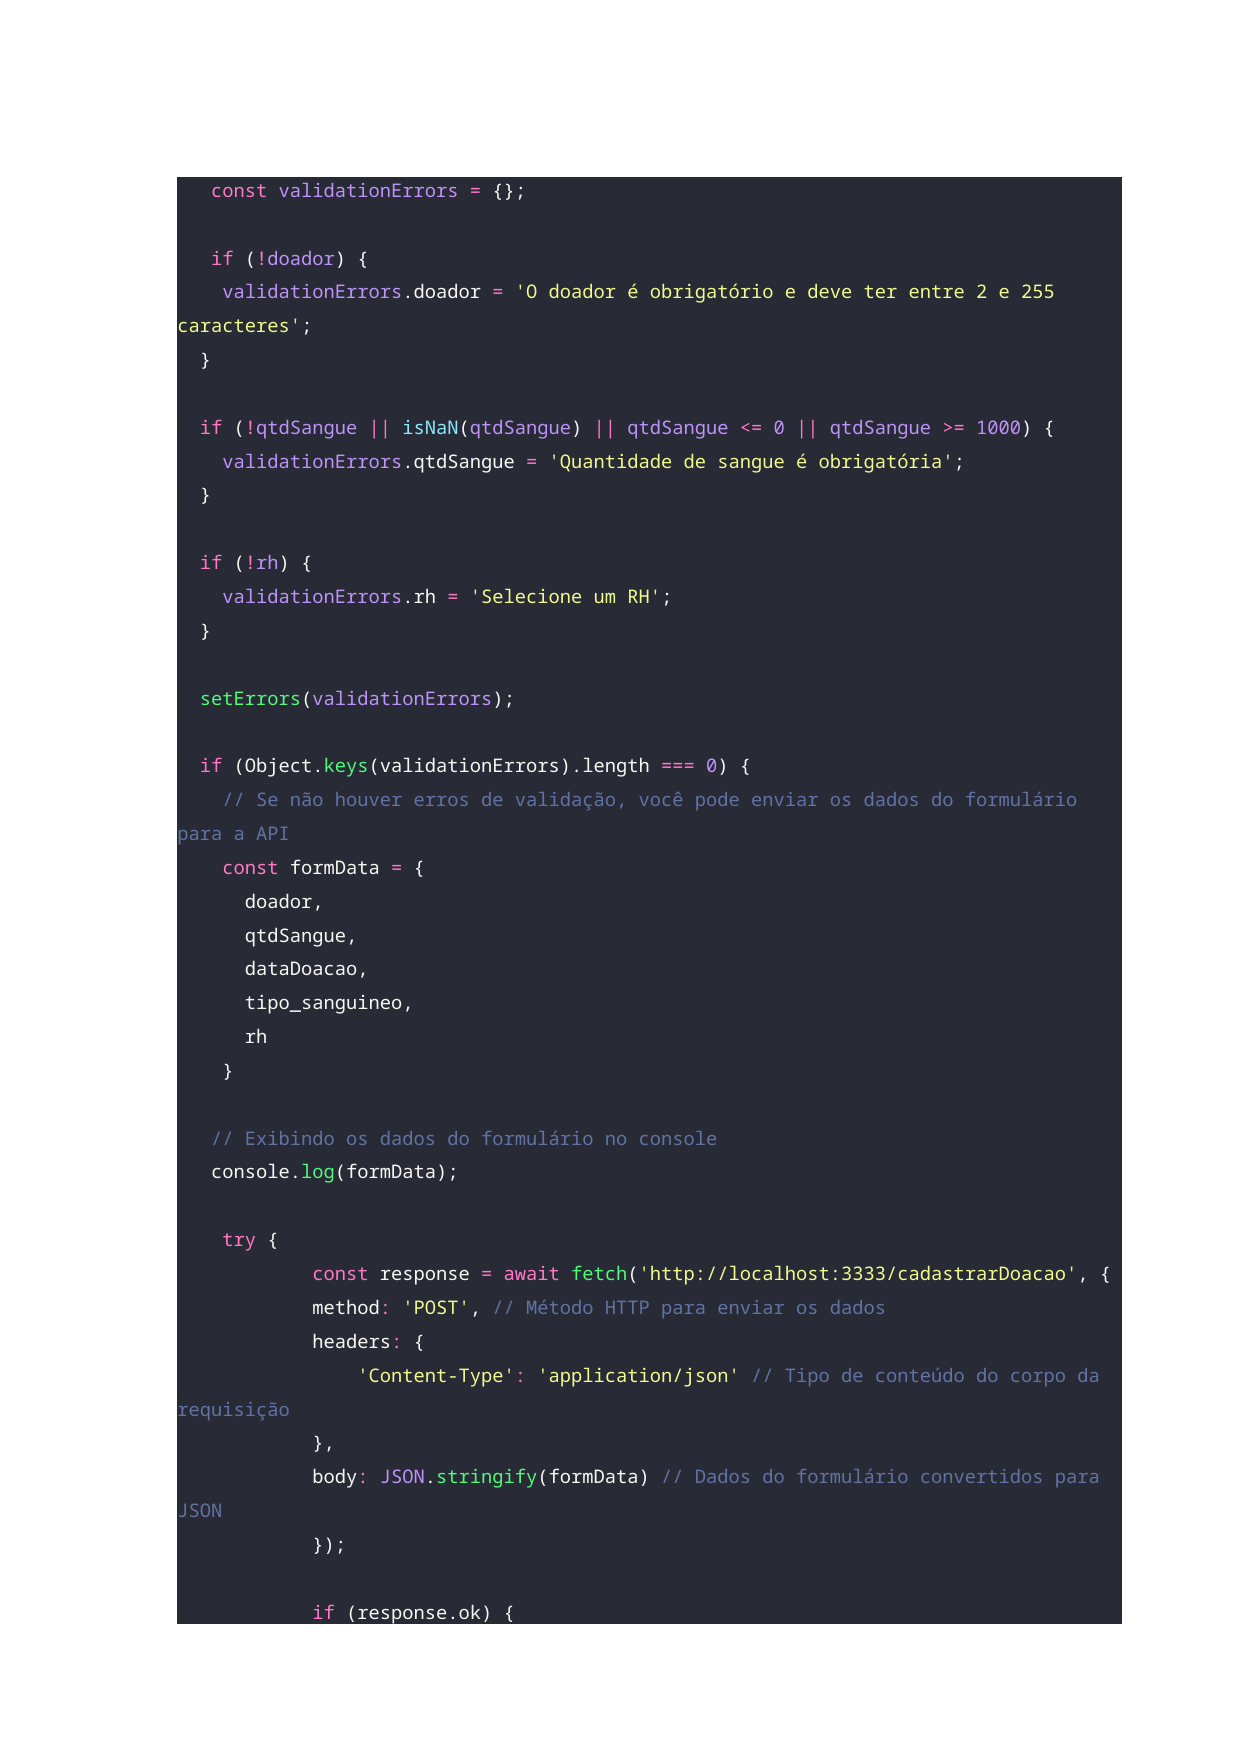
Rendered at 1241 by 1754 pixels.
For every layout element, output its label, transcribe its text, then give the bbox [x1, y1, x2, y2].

text if (!doador) { [177, 245, 1122, 270]
text const response = await fetch('http://localhost:3333/cadastrarDoacao', { [177, 1260, 1122, 1286]
text tipo_sanguineo, [177, 989, 1122, 1015]
text try { [177, 1227, 1122, 1252]
text const formData = { [177, 854, 1122, 880]
text doador, [177, 888, 1122, 913]
text validationErrors.doador = 'O doador é obrigatório e deve ter entre 2 e 255 caracteres'; [177, 279, 1122, 338]
text }); [177, 1531, 1122, 1557]
text const validationErrors = {}; [177, 177, 1122, 203]
text } [177, 482, 1122, 507]
text body: JSON.stringify(formData) // Dados do formulário convertidos para JSON [177, 1463, 1122, 1523]
text if (!rh) { [177, 549, 1122, 575]
text headers: { [177, 1328, 1122, 1354]
text }, [177, 1430, 1122, 1455]
text // Se não houver erros de validação, você pode enviar os dados do formulário para a API [177, 786, 1122, 846]
text } [177, 346, 1122, 372]
text } [177, 1057, 1122, 1083]
text if (Object.keys(validationErrors).length === 0) { [177, 753, 1122, 778]
text 'Content-Type': 'application/json' // Tipo de conteúdo do corpo da requisição [177, 1362, 1122, 1421]
text if (!qtdSangue || isNaN(qtdSangue) || qtdSangue <= 0 || qtdSangue >= 1000) { [177, 414, 1122, 439]
text rh [177, 1023, 1122, 1049]
text console.log(formData); [177, 1159, 1122, 1184]
text method: 'POST', // Método HTTP para enviar os dados [177, 1294, 1122, 1320]
text } [177, 617, 1122, 643]
text setErrors(validationErrors); [177, 685, 1122, 710]
text qtdSangue, [177, 922, 1122, 947]
text if (response.ok) { [177, 1599, 1122, 1624]
text // Exibindo os dados do formulário no console [177, 1125, 1122, 1151]
text dataDoacao, [177, 956, 1122, 981]
text validationErrors.rh = 'Selecione um RH'; [177, 583, 1122, 609]
text validationErrors.qtdSangue = 'Quantidade de sangue é obrigatória'; [177, 448, 1122, 473]
